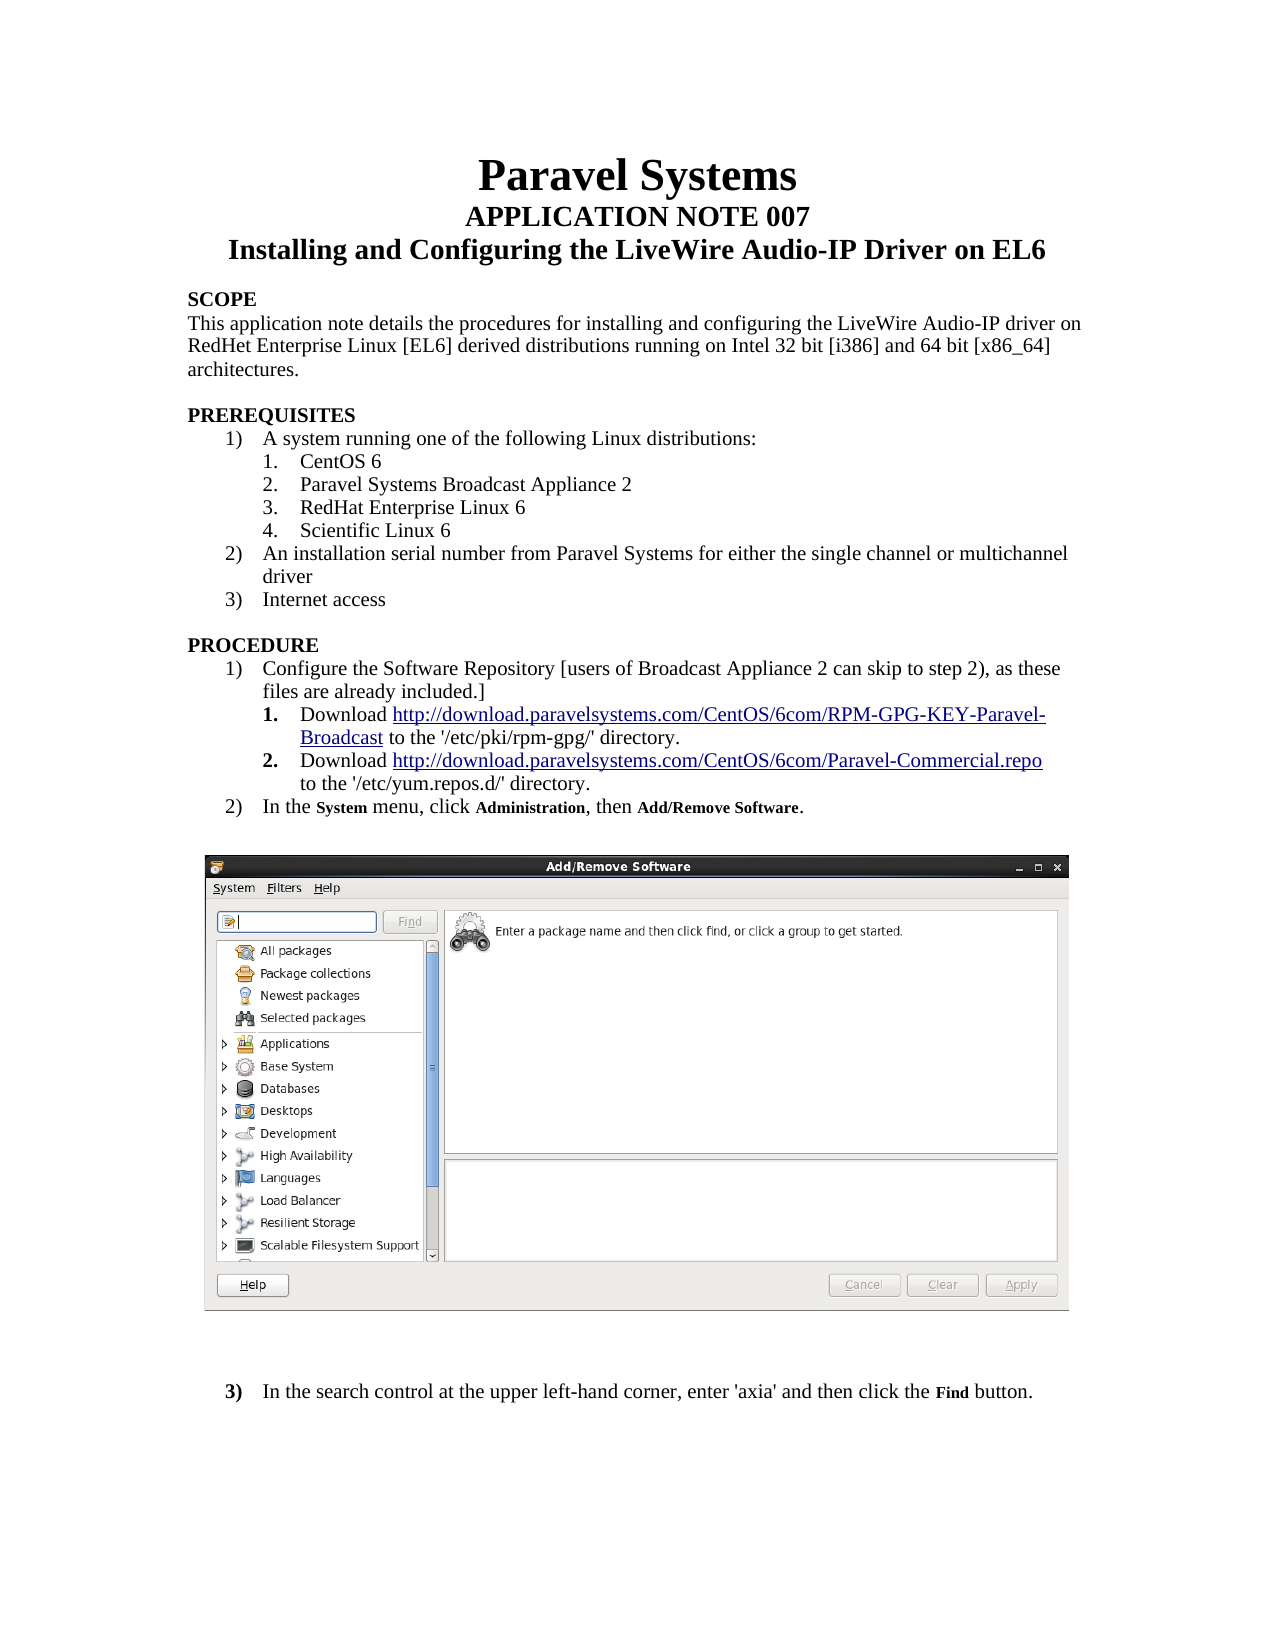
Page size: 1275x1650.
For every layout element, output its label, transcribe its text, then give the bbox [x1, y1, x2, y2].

list Download http://download.paravelsystems.com/CentOS/6com/Paravel-Commercial.repo [262, 749, 1087, 772]
text Paravel Systems [187, 150, 1087, 201]
list In the System menu, click Administration, then Add/Remove Software. [225, 795, 1087, 818]
list CentOS 6 [262, 449, 1087, 472]
text Installing and Configuring the LiveWire Audio-IP Driver on EL6 [187, 233, 1087, 265]
list to the '/etc/yum.repos.d/' directory. [262, 772, 1087, 795]
picture [204, 855, 1069, 1311]
list Scientific Linux 6 [262, 518, 1087, 542]
list A system running one of the following Linux distributions: [225, 426, 1087, 449]
list An installation serial number from Paravel Systems for either the single channel or multichannel driver [225, 542, 1087, 588]
text APPLICATION NOTE 007 [187, 201, 1087, 233]
list Paravel Systems Broadcast Appliance 2 [262, 472, 1087, 496]
list RedHat Enterprise Linux 6 [262, 496, 1087, 518]
list Configure the Software Repository [users of Broadcast Appliance 2 can skip to step 2), as these files are already included.] [225, 657, 1087, 703]
list Download http://download.paravelsystems.com/CentOS/6com/RPM-GPG-KEY-Paravel-Broadcast to the '/etc/pki/rpm-gpg/' directory. [262, 703, 1087, 749]
text PREREQUISITES [187, 403, 1087, 426]
text SCOPE [187, 288, 1087, 311]
list In the search control at the upper left-hand corner, enter 'axia' and then click the Find button. [225, 1380, 1087, 1403]
text This application note details the procedures for installing and configuring the LiveWire Audio-IP driver on RedHet Enterprise Linux [EL6] derived distributions running on Intel 32 bit [i386] and 64 bit [x86_64] architectures. [187, 311, 1087, 380]
text PROCEDURE [187, 634, 1087, 657]
list Internet access [225, 588, 1087, 611]
